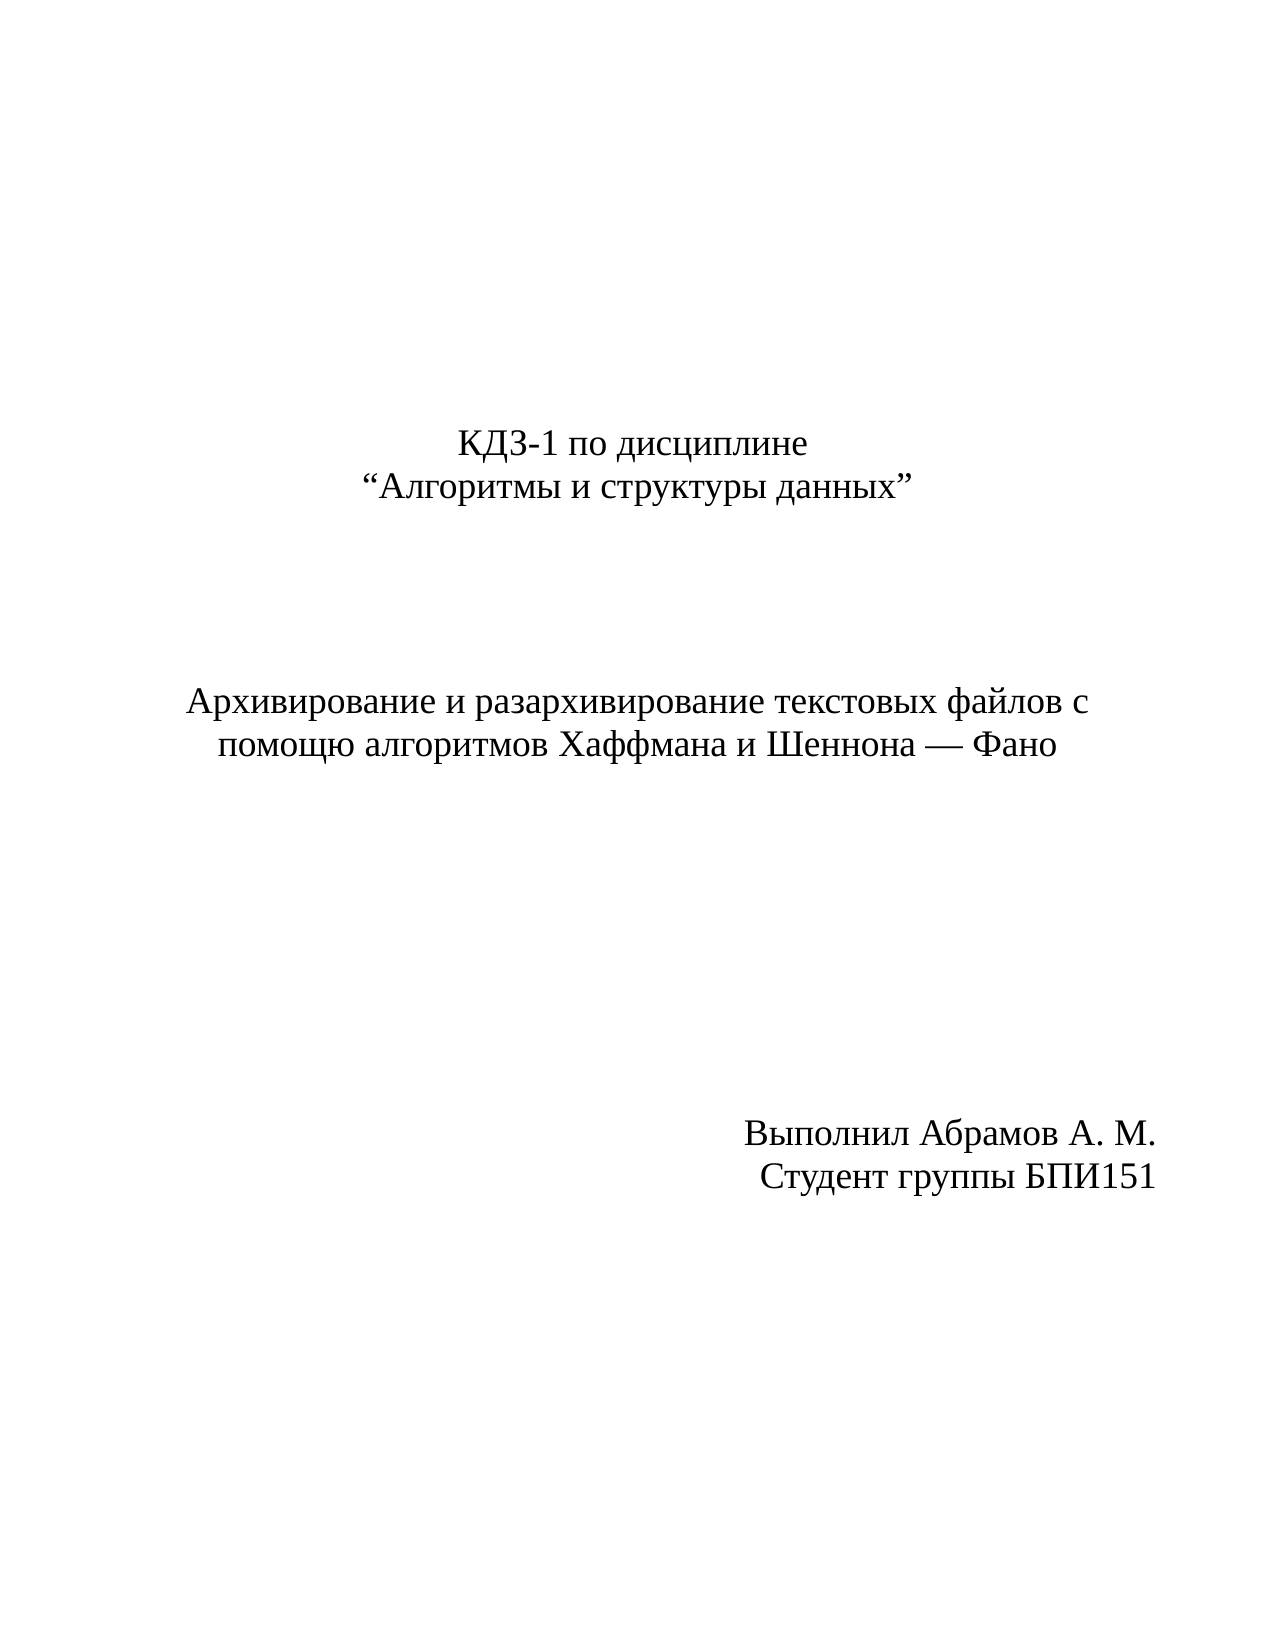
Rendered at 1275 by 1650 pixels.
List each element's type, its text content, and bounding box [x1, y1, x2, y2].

text Архивирование и разархивирование текстовых файлов с помощю алгоритмов Хаффмана и Шеннона — Фано [118, 679, 1157, 765]
text “Алгоритмы и структуры данных” [118, 463, 1157, 506]
text Студент группы БПИ151 [118, 1153, 1157, 1196]
text Выполнил Абрамов А. М. [118, 1110, 1157, 1153]
text КДЗ-1 по дисциплине [118, 420, 1157, 463]
